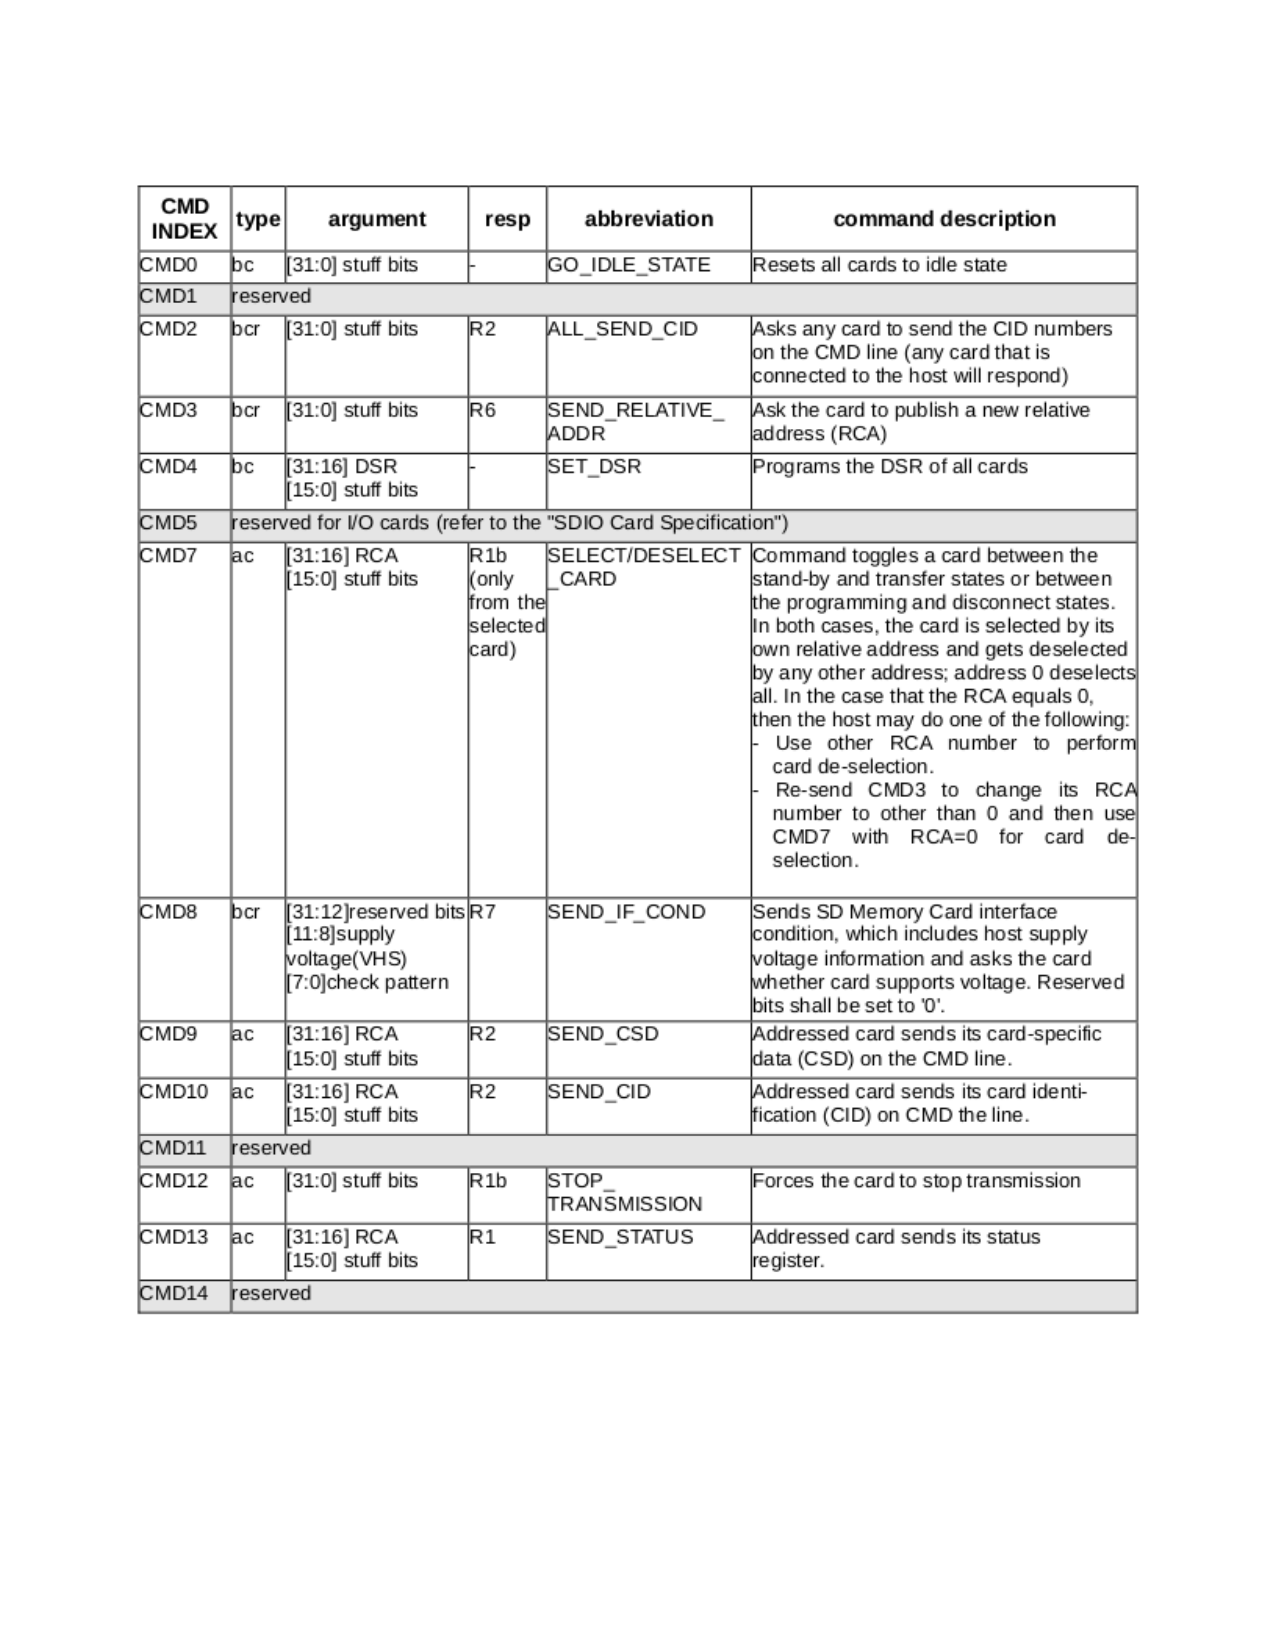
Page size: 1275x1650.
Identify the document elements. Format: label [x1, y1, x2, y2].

picture [119, 167, 1156, 1333]
